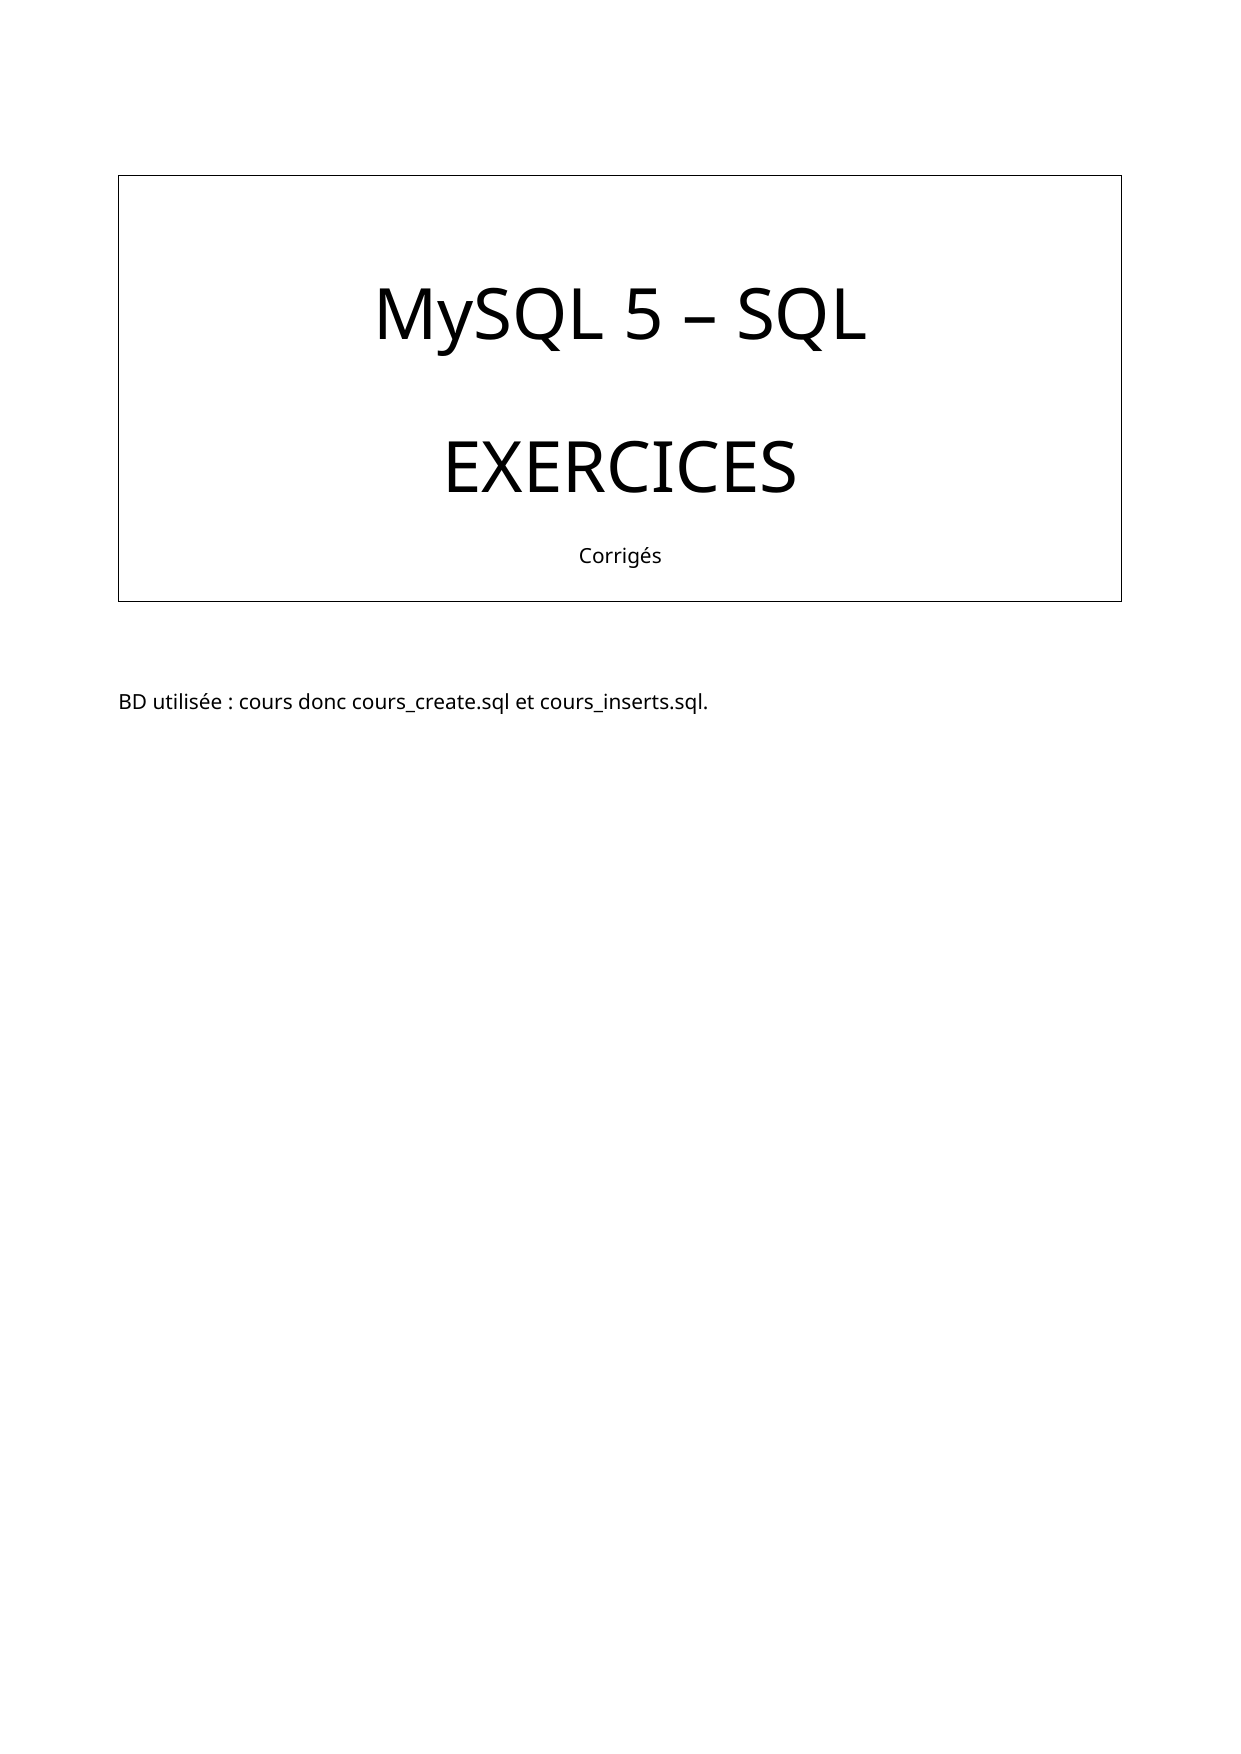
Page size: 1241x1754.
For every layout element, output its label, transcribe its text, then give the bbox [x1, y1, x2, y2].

text BD utilisée : cours donc cours_create.sql et cours_inserts.sql. [118, 687, 1122, 715]
text MySQL 5 – SQL [119, 260, 1121, 360]
text EXERCICES [119, 413, 1121, 513]
text Corrigés [119, 538, 1121, 570]
